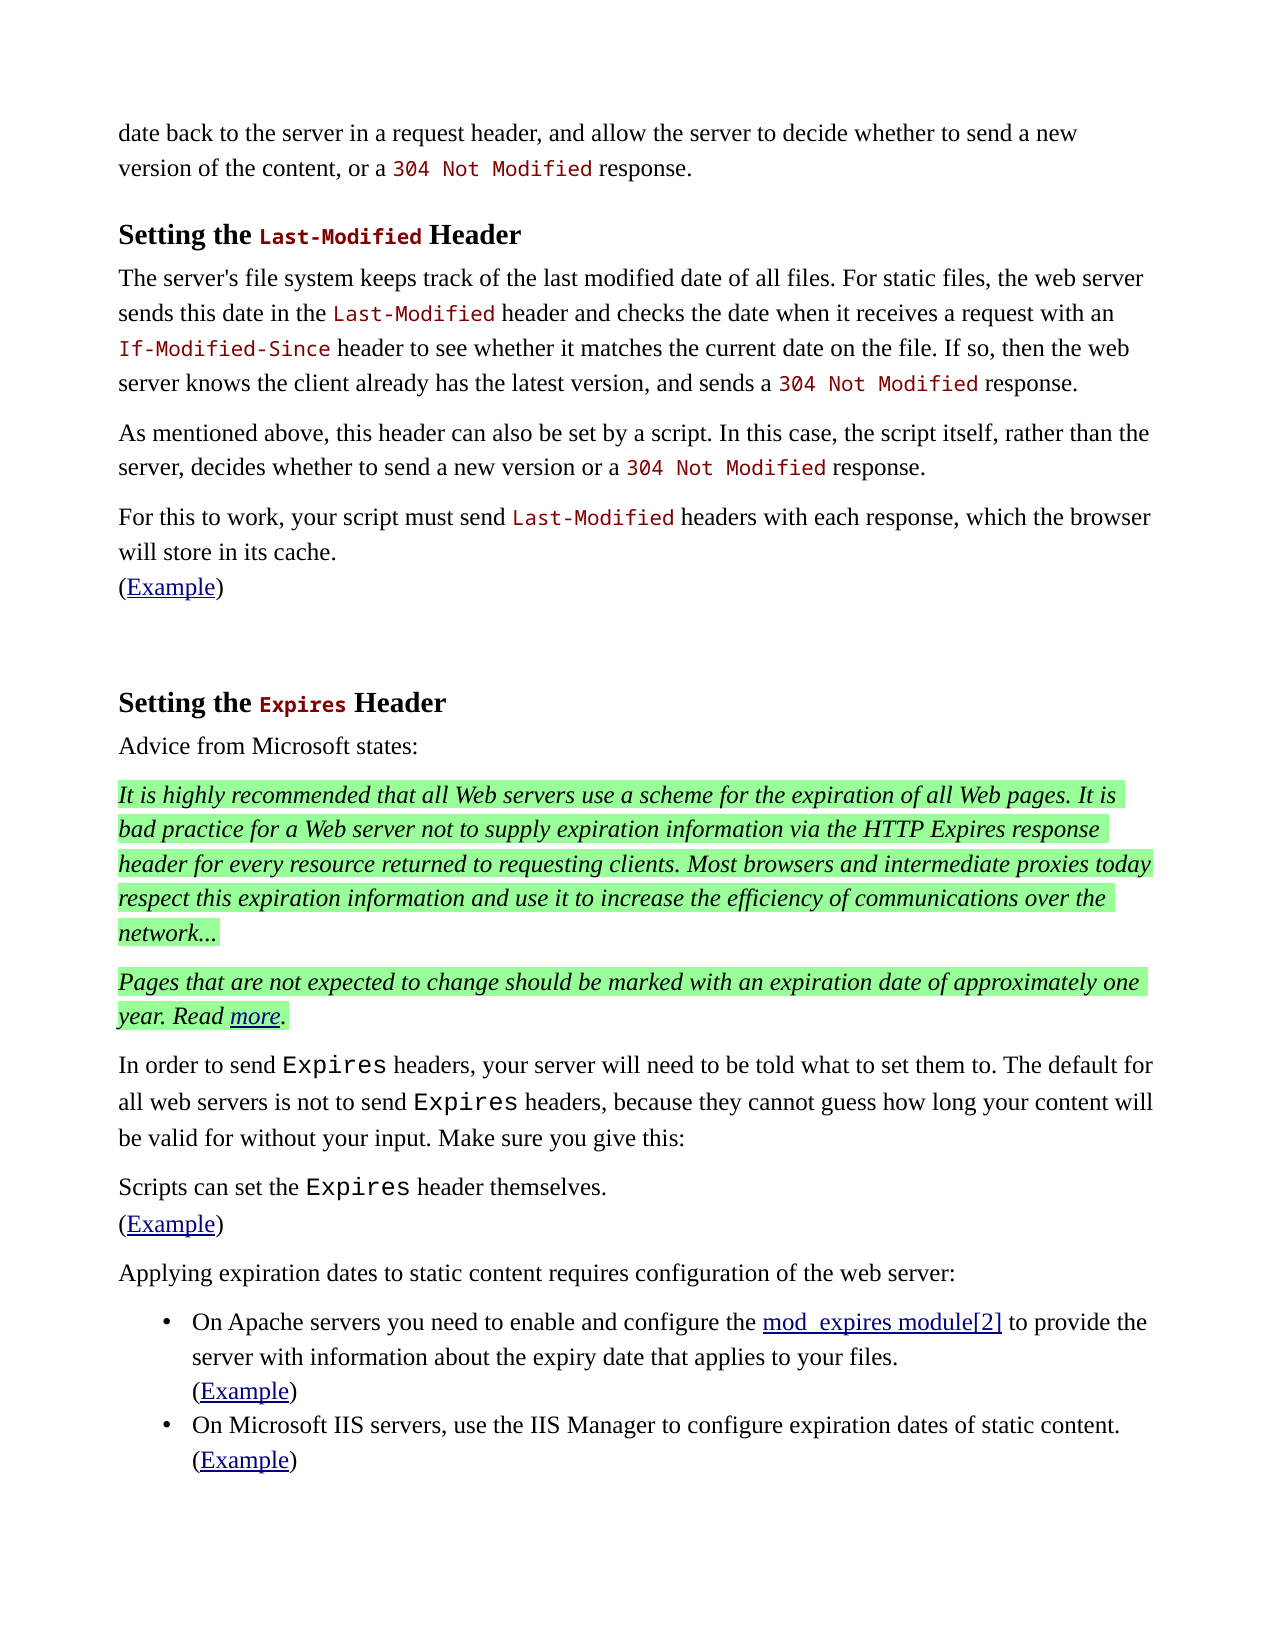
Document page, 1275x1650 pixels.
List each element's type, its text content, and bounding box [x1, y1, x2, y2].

subtitle Setting the Expires Header [118, 685, 1157, 718]
text date back to the server in a request header, and allow the server to decide whether to send a new version of the content, or a 304 Not Modified response. [118, 118, 1157, 182]
text In order to send Expires headers, your server will need to be told what to set them to. The default for all web servers is not to send Expires headers, because they cannot guess how long your content will be valid for without your input. Make sure you give this: [118, 1050, 1157, 1152]
text The server's file system keeps track of the last modified date of all files. For static files, the web server sends this date in the Last-Modified header and checks the date when it receives a request with an If-Modified-Since header to see whether it matches the current date on the file. If so, then the web server knows the client already has the latest version, and sends a 304 Not Modified response. [118, 263, 1157, 397]
text Applying expiration dates to static content requires configuration of the web server: [118, 1258, 1157, 1287]
subtitle Setting the Last-Modified Header [118, 217, 1157, 251]
text Pages that are not expected to change should be marked with an expiration date of approximately one year. Read more. [118, 967, 1157, 1030]
list On Apache servers you need to enable and configure the mod_expires module[2] to provide the server with information about the expiry date that applies to your files. (Example) [162, 1307, 1157, 1405]
text For this to work, your script must send Last-Modified headers with each response, which the browser will store in its cache. (Example) [118, 502, 1157, 601]
text It is highly recommended that all Web servers use a scheme for the expiration of all Web pages. It is bad practice for a Web server not to supply expiration information via the HTTP Expires response header for every resource returned to requesting clients. Most browsers and intermediate proxies today respect this expiration information and use it to increase the efficiency of communications over the network... [118, 780, 1157, 946]
text As mentioned above, this header can also be set by a script. In this case, the script itself, rather than the server, decides whether to send a new version or a 304 Not Modified response. [118, 418, 1157, 482]
list On Microsoft IIS servers, use the IIS Manager to configure expiration dates of static content. (Example) [162, 1411, 1157, 1474]
text Scripts can set the Expires header themselves. (Example) [118, 1172, 1157, 1238]
text Advice from Microsoft states: [118, 731, 1157, 759]
